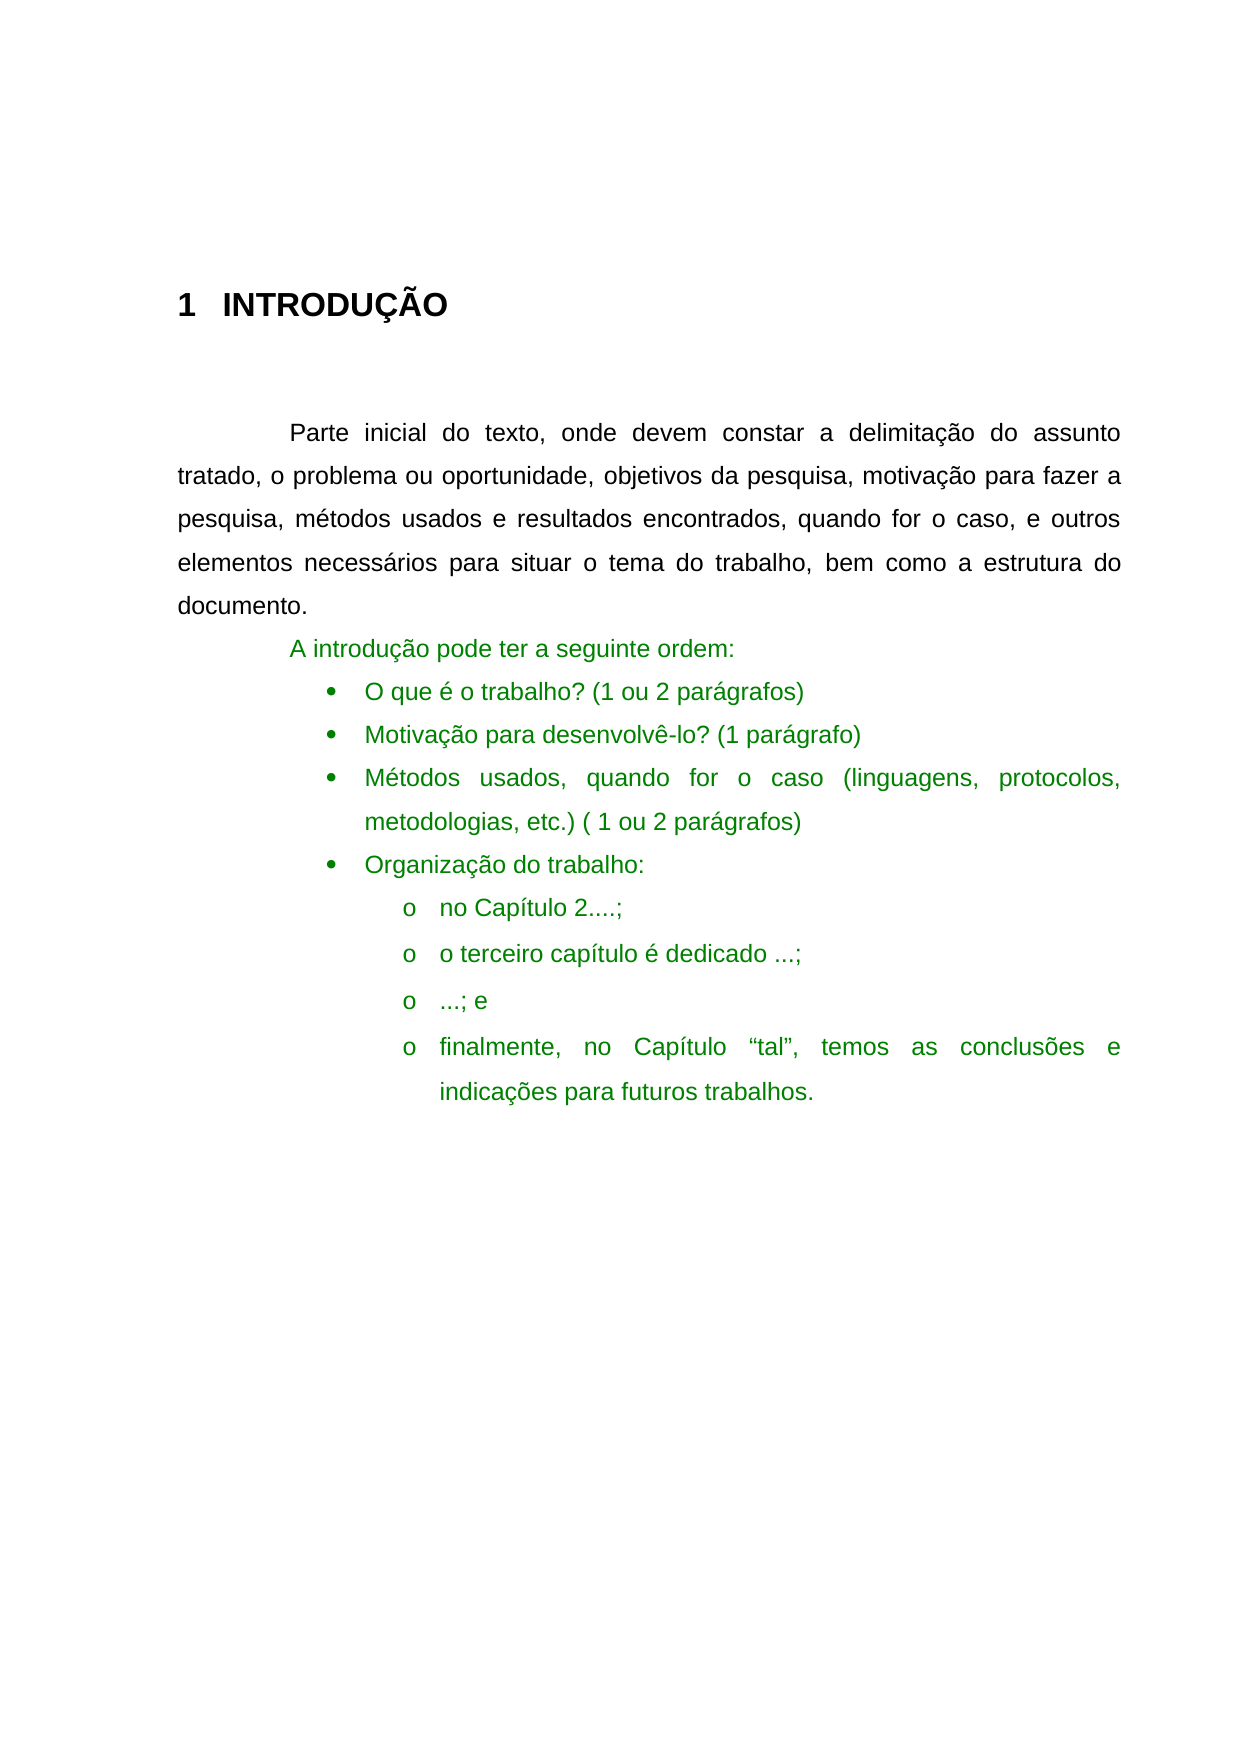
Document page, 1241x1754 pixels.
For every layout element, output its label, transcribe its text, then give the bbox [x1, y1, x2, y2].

list no Capítulo 2....; [402, 893, 1122, 924]
text A introdução pode ter a seguinte ordem: [177, 634, 1122, 662]
subtitle INTRODUÇÃO [177, 286, 1122, 324]
list Organização do trabalho: [327, 850, 1122, 878]
list o terceiro capítulo é dedicado ...; [402, 939, 1122, 970]
list ...; e [402, 986, 1122, 1017]
list finalmente, no Capítulo “tal”, temos as conclusões e indicações para futuros trabalhos. [402, 1032, 1122, 1106]
list Métodos usados, quando for o caso (linguagens, protocolos, metodologias, etc.) ( 1 ou 2 parágrafos) [327, 763, 1122, 835]
list Motivação para desenvolvê-lo? (1 parágrafo) [327, 720, 1122, 749]
text Parte inicial do texto, onde devem constar a delimitação do assunto tratado, o problema ou oportunidade, objetivos da pesquisa, motivação para fazer a pesquisa, métodos usados e resultados encontrados, quando for o caso, e outros elementos necessários para situar o tema do trabalho, bem como a estrutura do documento. [177, 418, 1122, 619]
list O que é o trabalho? (1 ou 2 parágrafos) [327, 677, 1122, 706]
